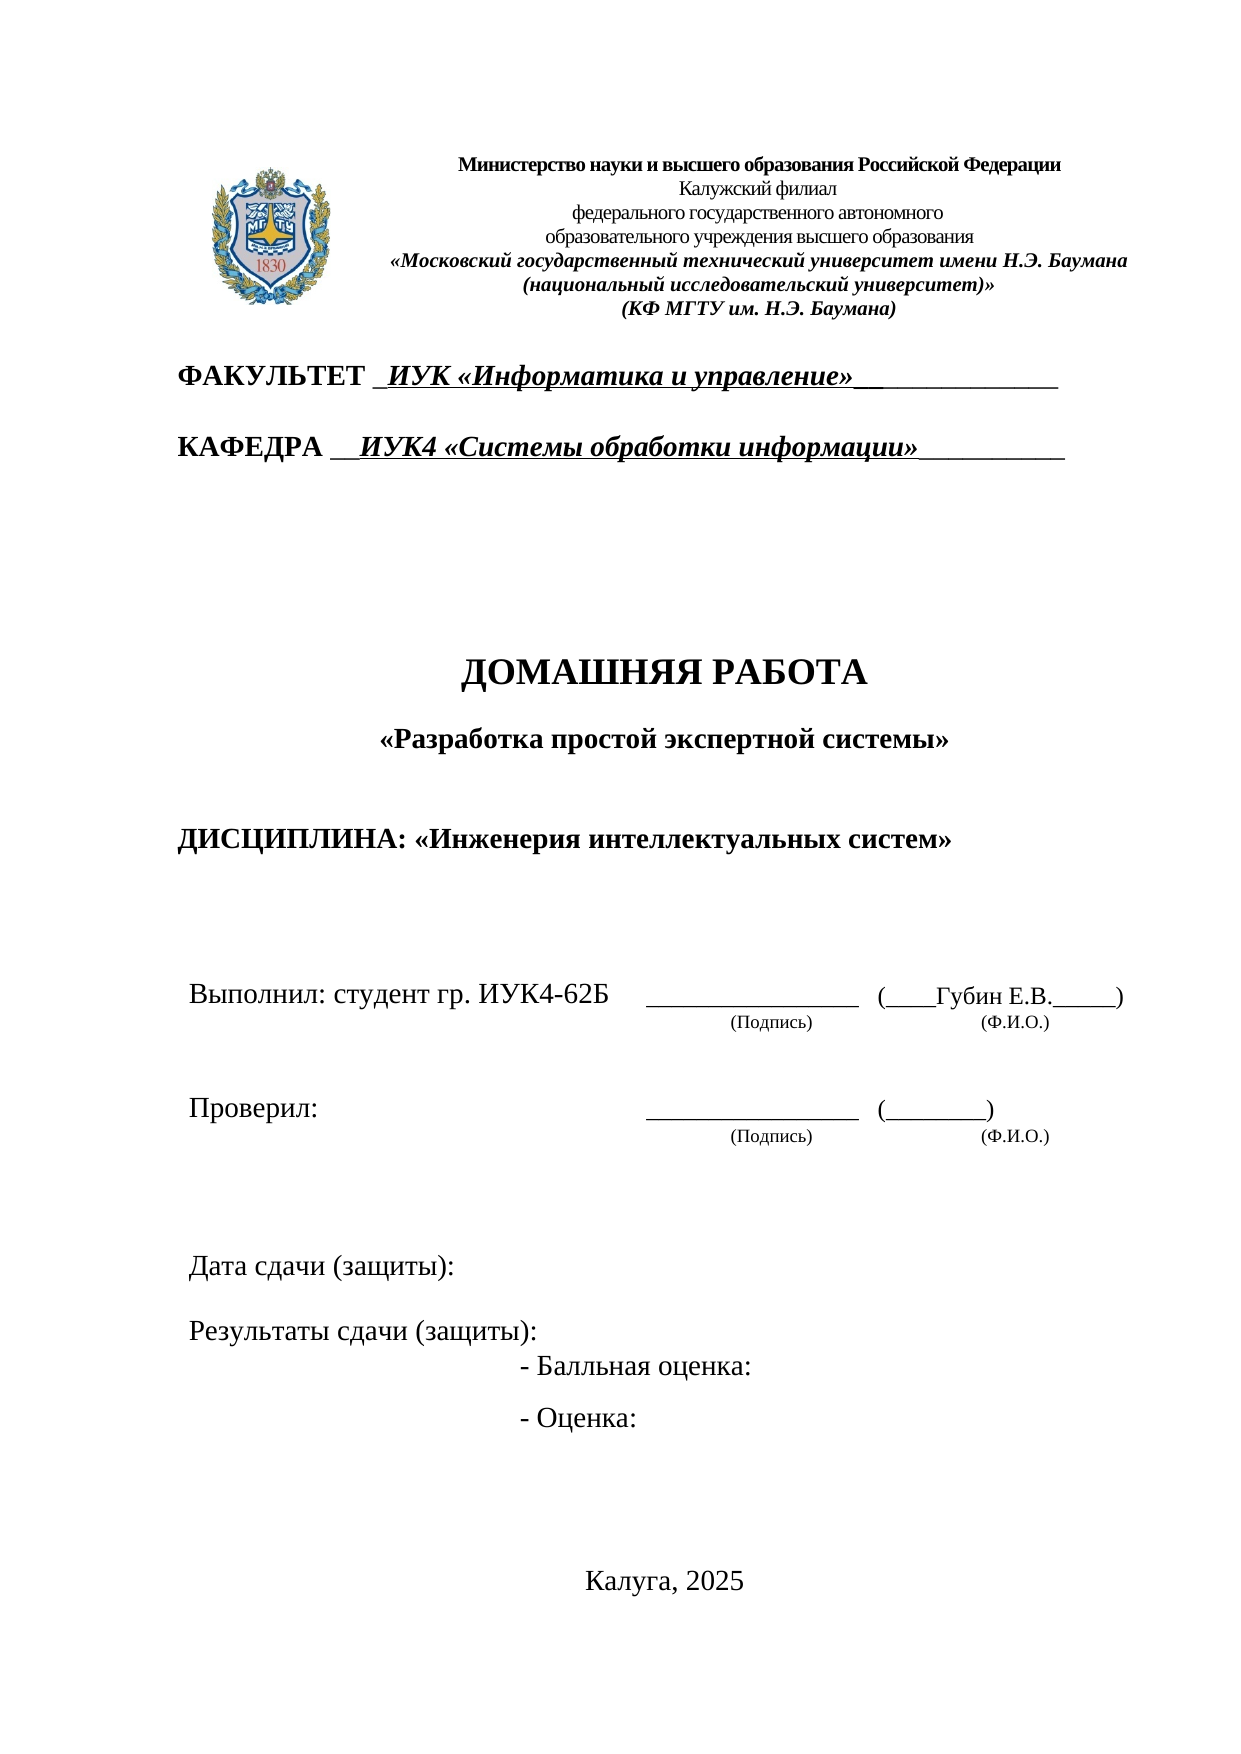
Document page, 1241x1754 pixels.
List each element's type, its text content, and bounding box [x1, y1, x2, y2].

table_header Министерство науки и высшего образования Российской Федерации Калужский филиал федерального государственного автономного образовательного учреждения высшего образования «Московский государственный технический университет имени Н.Э. Баумана (национальный исследовательский университет)» (КФ МГТУ им. Н.Э. Баумана) [354, 152, 1166, 320]
text ДИСЦИПЛИНА: «Инженерия интеллектуальных систем» [177, 822, 1152, 855]
text КАФЕДРА __ИУК4 «Системы обработки информации»__________ [177, 429, 1152, 462]
table_header Выполнил: студент гр. ИУК4-62Б [177, 956, 635, 1069]
table_header [189, 152, 354, 320]
table_cell - Балльная оценка: - Оценка: [508, 1348, 1174, 1462]
text ФАКУЛЬТЕТ _ИУК «Информатика и управление»______________ [177, 358, 1152, 391]
table_header _________________ (____Губин Е.В._____) (Подпись) (Ф.И.О.) [635, 956, 1174, 1069]
table_cell _________________ (________) (Подпись) (Ф.И.О.) [635, 1070, 1174, 1183]
table_cell [177, 1348, 508, 1462]
text Калуга, 2025 [177, 1563, 1152, 1596]
text «Разработка простой экспертной системы» [177, 721, 1152, 754]
table_cell Проверил: [177, 1070, 635, 1183]
text ДОМАШНЯЯ РАБОТА [177, 649, 1152, 692]
table_cell Дата сдачи (защиты): Результаты сдачи (защиты): [177, 1183, 1174, 1348]
